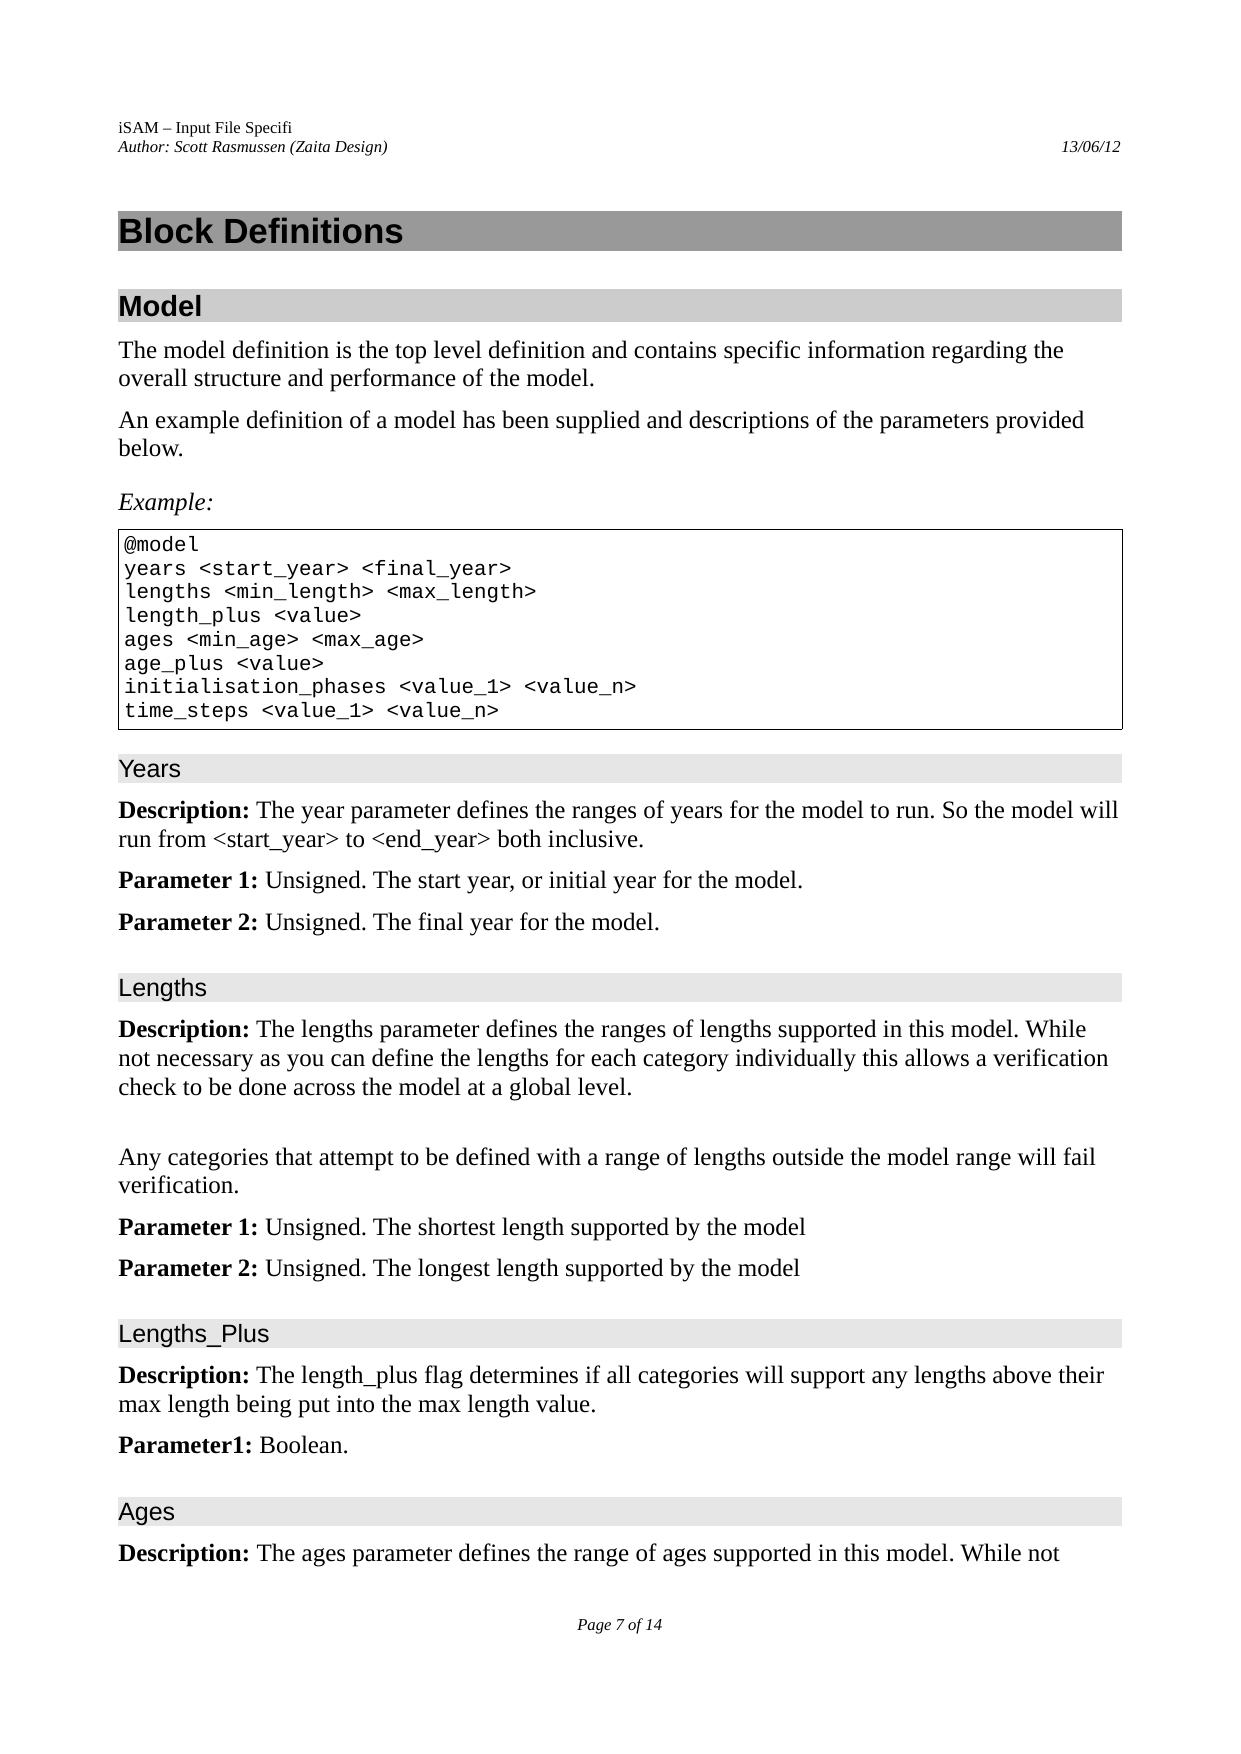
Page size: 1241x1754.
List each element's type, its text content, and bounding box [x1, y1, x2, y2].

text Parameter 1: Unsigned. The shortest length supported by the model [118, 1212, 1122, 1241]
table_header @model years <start_year> <final_year> lengths <min_length> <max_length> length_plus <value> ages <min_age> <max_age> age_plus <value> initialisation_phases <value_1> <value_n> time_steps <value_1> <value_n> [119, 530, 1122, 729]
text Parameter 1: Unsigned. The start year, or initial year for the model. [118, 866, 1122, 894]
subtitle Lengths_Plus [118, 1319, 1122, 1348]
subtitle Ages [118, 1497, 1122, 1526]
text Parameter1: Boolean. [118, 1431, 1122, 1459]
text Description: The length_plus flag determines if all categories will support any lengths above their max length being put into the max length value. [118, 1361, 1122, 1418]
subtitle Years [118, 754, 1122, 783]
text Description: The lengths parameter defines the ranges of lengths supported in this model. While not necessary as you can define the lengths for each category individually this allows a verification check to be done across the model at a global level. [118, 1014, 1122, 1101]
text Description: The year parameter defines the ranges of years for the model to run. So the model will run from <start_year> to <end_year> both inclusive. [118, 796, 1122, 853]
subtitle Model [118, 289, 1122, 322]
subtitle Block Definitions [118, 211, 1122, 251]
text Any categories that attempt to be defined with a range of lengths outside the model range will fail verification. [118, 1113, 1122, 1199]
subtitle Lengths [118, 973, 1122, 1002]
text Description: The ages parameter defines the range of ages supported in this model. While not [118, 1538, 1122, 1567]
text Parameter 2: Unsigned. The longest length supported by the model [118, 1253, 1122, 1282]
text Parameter 2: Unsigned. The final year for the model. [118, 907, 1122, 936]
text The model definition is the top level definition and contains specific information regarding the overall structure and performance of the model. [118, 335, 1122, 392]
text Example: [118, 487, 1122, 516]
text An example definition of a model has been supplied and descriptions of the parameters provided below. [118, 405, 1122, 462]
